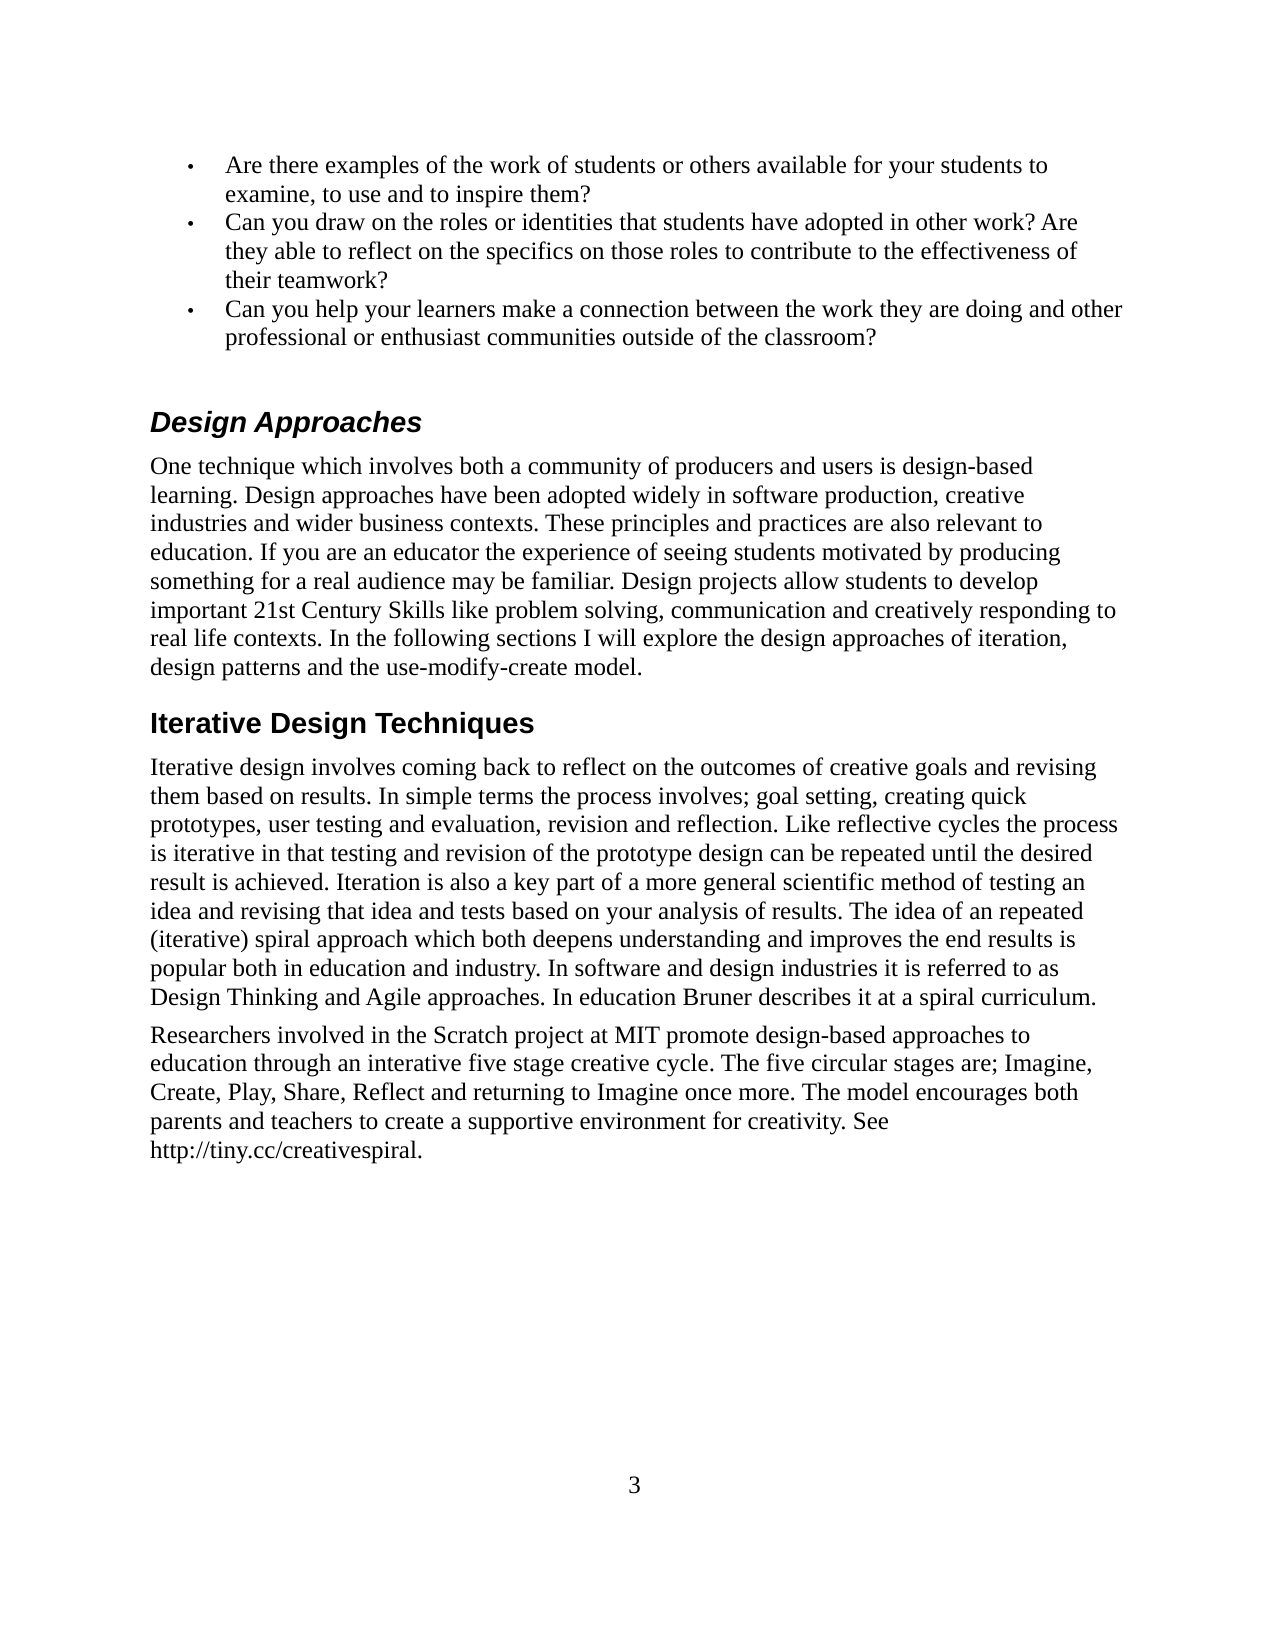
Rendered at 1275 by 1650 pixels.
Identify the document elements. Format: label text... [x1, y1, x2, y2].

text Iterative design involves coming back to reflect on the outcomes of creative goals and revising them based on results. In simple terms the process involves; goal setting, creating quick prototypes, user testing and evaluation, revision and reflection. Like reflective cycles the process is iterative in that testing and revision of the prototype design can be repeated until the desired result is achieved. Iteration is also a key part of a more general scientific method of testing an idea and revising that idea and tests based on your analysis of results. The idea of an repeated (iterative) spiral approach which both deepens understanding and improves the end results is popular both in education and industry. In software and design industries it is referred to as Design Thinking and Agile approaches. In education Bruner describes it at a spiral curriculum. [150, 752, 1125, 1011]
list Can you help your learners make a connection between the work they are doing and other professional or enthusiast communities outside of the classroom? [187, 294, 1125, 351]
subtitle Iterative Design Techniques [150, 706, 1125, 739]
list Can you draw on the roles or identities that students have adopted in other work? Are they able to reflect on the specifics on those roles to contribute to the effectiveness of their teamwork? [187, 207, 1125, 294]
text One technique which involves both a community of producers and users is design-based learning. Design approaches have been adopted widely in software production, creative industries and wider business contexts. These principles and practices are also relevant to education. If you are an educator the experience of seeing students motivated by producing something for a real audience may be familiar. Design projects allow students to develop important 21st Century Skills like problem solving, communication and creatively responding to real life contexts. In the following sections I will explore the design approaches of iteration, design patterns and the use-modify-create model. [150, 451, 1125, 681]
text Researchers involved in the Scratch project at MIT promote design-based approaches to education through an interative five stage creative cycle. The five circular stages are; Imagine, Create, Play, Share, Reflect and returning to Imagine once more. The model encourages both parents and teachers to create a supportive environment for creativity. See http://tiny.cc/creativespiral. [150, 1020, 1125, 1163]
subtitle Design Approaches [150, 405, 1125, 438]
list Are there examples of the work of students or others available for your students to examine, to use and to inspire them? [187, 150, 1125, 207]
